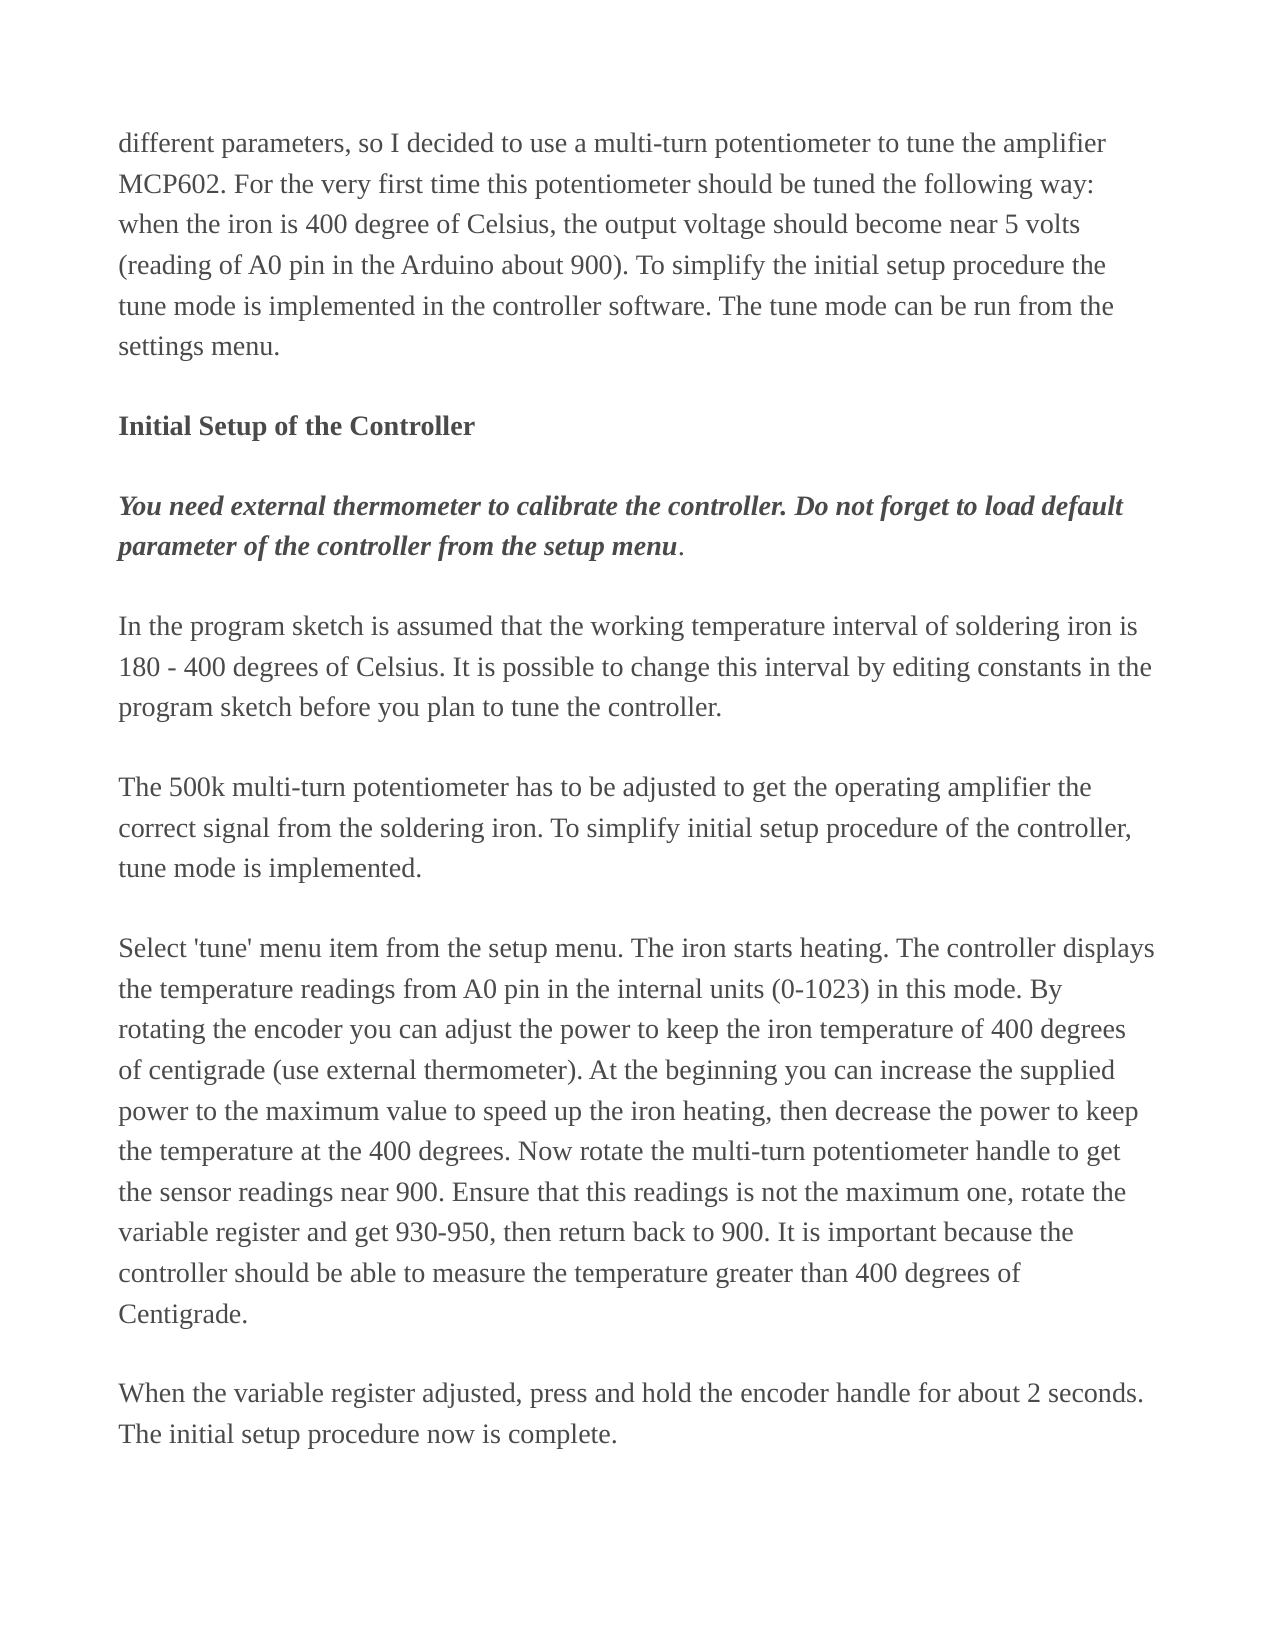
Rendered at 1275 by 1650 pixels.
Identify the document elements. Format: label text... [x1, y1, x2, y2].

text In the program sketch is assumed that the working temperature interval of soldering iron is 180 - 400 degrees of Celsius. It is possible to change this interval by editing constants in the program sketch before you plan to tune the controller. [118, 601, 1157, 723]
text When the variable register adjusted, press and hold the encoder handle for about 2 seconds. The initial setup procedure now is complete. [118, 1368, 1157, 1449]
text The 500k multi-turn potentiometer has to be adjusted to get the operating amplifier the correct signal from the soldering iron. To simplify initial setup procedure of the controller, tune mode is implemented. [118, 762, 1157, 884]
text Initial Setup of the Controller [118, 401, 1157, 442]
text different parameters, so I decided to use a multi-turn potentiometer to tune the amplifier MCP602. For the very first time this potentiometer should be tuned the following way: when the iron is 400 degree of Celsius, the output voltage should become near 5 volts (reading of A0 pin in the Arduino about 900). To simplify the initial setup procedure the tune mode is implemented in the controller software. The tune mode can be run from the settings menu. [118, 118, 1157, 362]
text You need external thermometer to calibrate the controller. Do not forget to load default parameter of the controller from the setup menu. [118, 481, 1157, 562]
text Select 'tune' menu item from the setup menu. The iron starts heating. The controller displays the temperature readings from A0 pin in the internal units (0-1023) in this mode. By rotating the encoder you can adjust the power to keep the iron temperature of 400 degrees of centigrade (use external thermometer). At the beginning you can increase the supplied power to the maximum value to speed up the iron heating, then decrease the power to keep the temperature at the 400 degrees. Now rotate the multi-turn potentiometer handle to get the sensor readings near 900. Ensure that this readings is not the maximum one, rotate the variable register and get 930-950, then return back to 900. It is important because the controller should be able to measure the temperature greater than 400 degrees of Centigrade. [118, 923, 1157, 1329]
